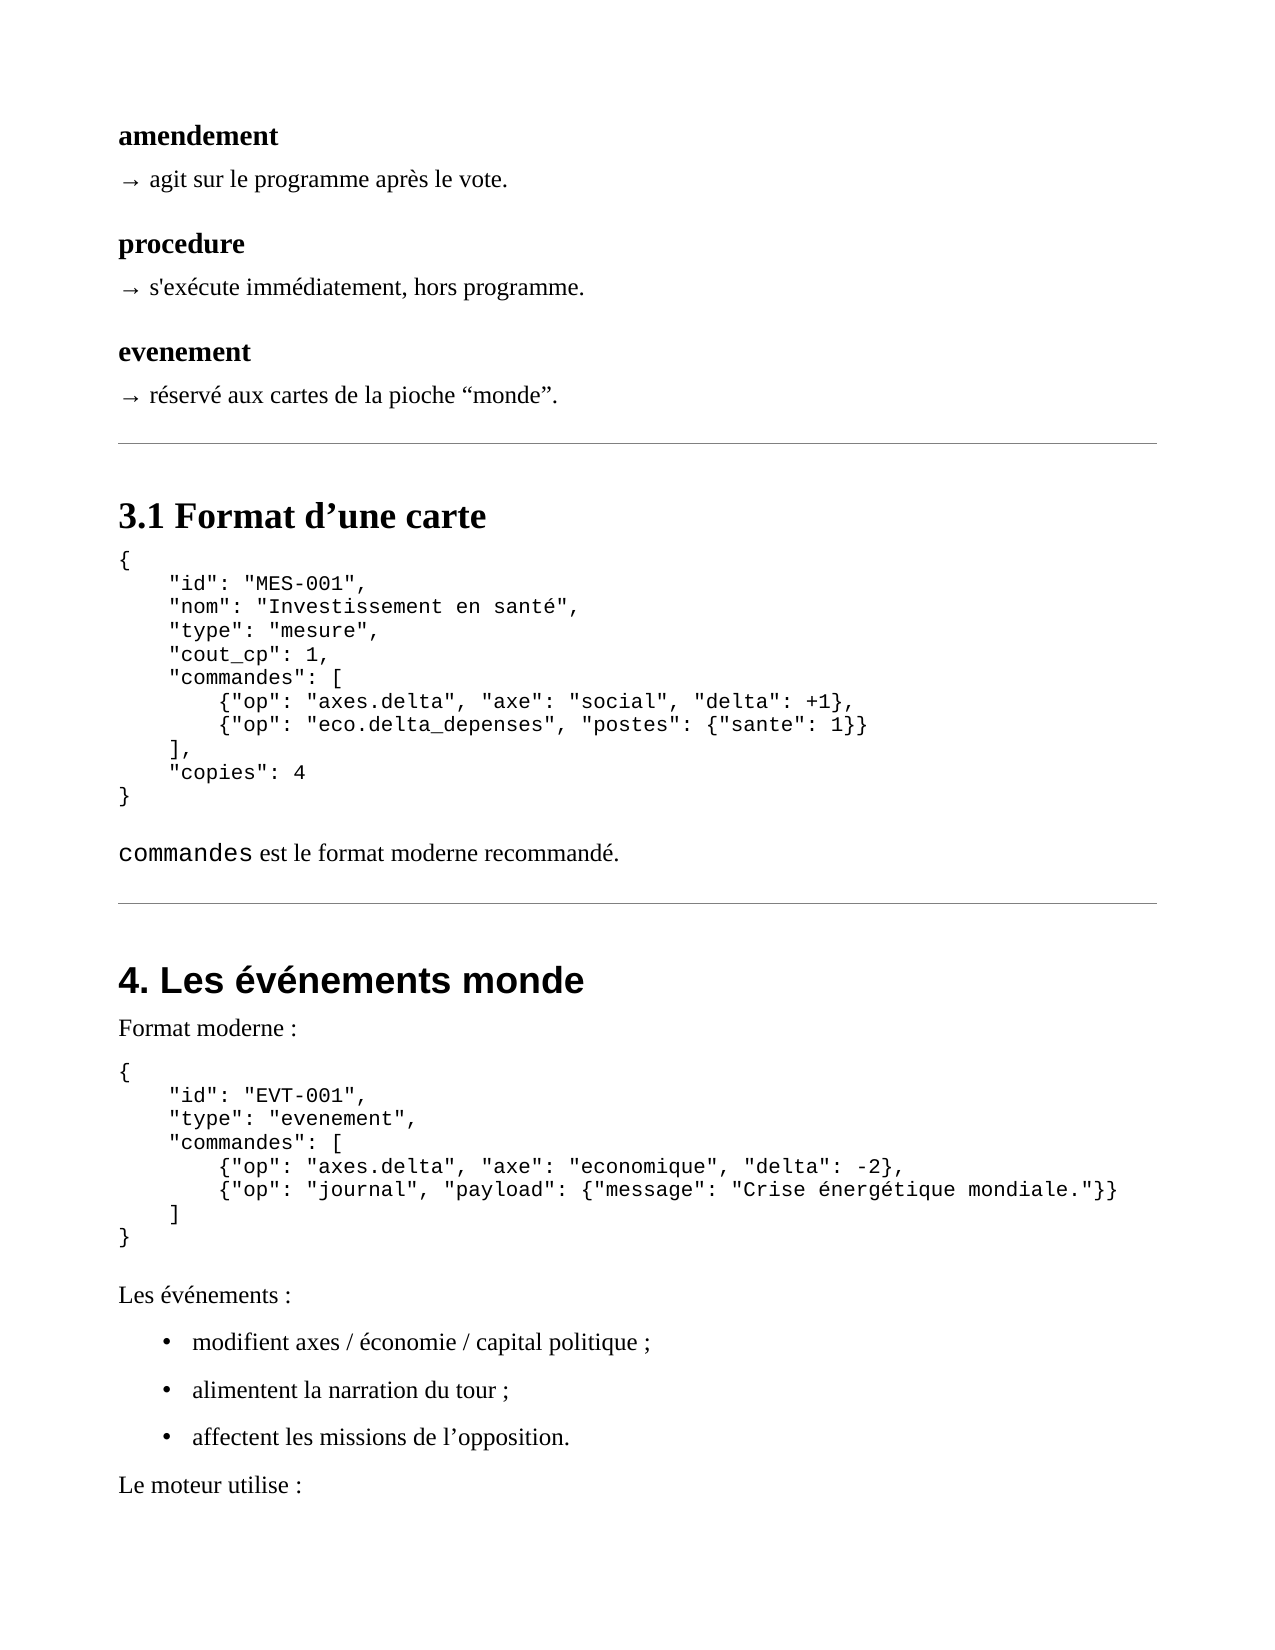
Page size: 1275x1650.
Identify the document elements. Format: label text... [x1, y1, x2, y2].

subtitle evenement [118, 334, 1157, 368]
list alimentent la narration du tour ; [162, 1375, 1157, 1404]
text "cout_cp": 1, [118, 643, 1157, 667]
text { [118, 1061, 1157, 1085]
text Le moteur utilise : [118, 1470, 1157, 1499]
text {"op": "axes.delta", "axe": "economique", "delta": -2}, [118, 1156, 1157, 1179]
text "copies": 4 [118, 762, 1157, 785]
text ] [118, 1203, 1157, 1227]
text "id": "EVT-001", [118, 1085, 1157, 1108]
text Les événements : [118, 1280, 1157, 1308]
text {"op": "eco.delta_depenses", "postes": {"sante": 1}} [118, 714, 1157, 738]
list affectent les missions de l’opposition. [162, 1422, 1157, 1451]
text ], [118, 738, 1157, 762]
subtitle 3.1 Format d’une carte [118, 493, 1157, 536]
subtitle 4. Les événements monde [118, 958, 1157, 1001]
text "nom": "Investissement en santé", [118, 596, 1157, 620]
text commandes est le format moderne recommandé. [118, 838, 1157, 869]
text "id": "MES-001", [118, 573, 1157, 596]
subtitle amendement [118, 118, 1157, 152]
text "commandes": [ [118, 1132, 1157, 1156]
text → réservé aux cartes de la pioche “monde”. [118, 381, 1157, 409]
subtitle procedure [118, 226, 1157, 260]
text {"op": "axes.delta", "axe": "social", "delta": +1}, [118, 691, 1157, 714]
list modifient axes / économie / capital politique ; [162, 1327, 1157, 1356]
text "commandes": [ [118, 667, 1157, 691]
text } [118, 1227, 1157, 1250]
text "type": "mesure", [118, 620, 1157, 643]
text → agit sur le programme après le vote. [118, 164, 1157, 193]
text → s'exécute immédiatement, hors programme. [118, 272, 1157, 301]
text {"op": "journal", "payload": {"message": "Crise énergétique mondiale."}} [118, 1179, 1157, 1203]
text } [118, 785, 1157, 809]
text Format moderne : [118, 1013, 1157, 1042]
text { [118, 549, 1157, 573]
text "type": "evenement", [118, 1108, 1157, 1132]
